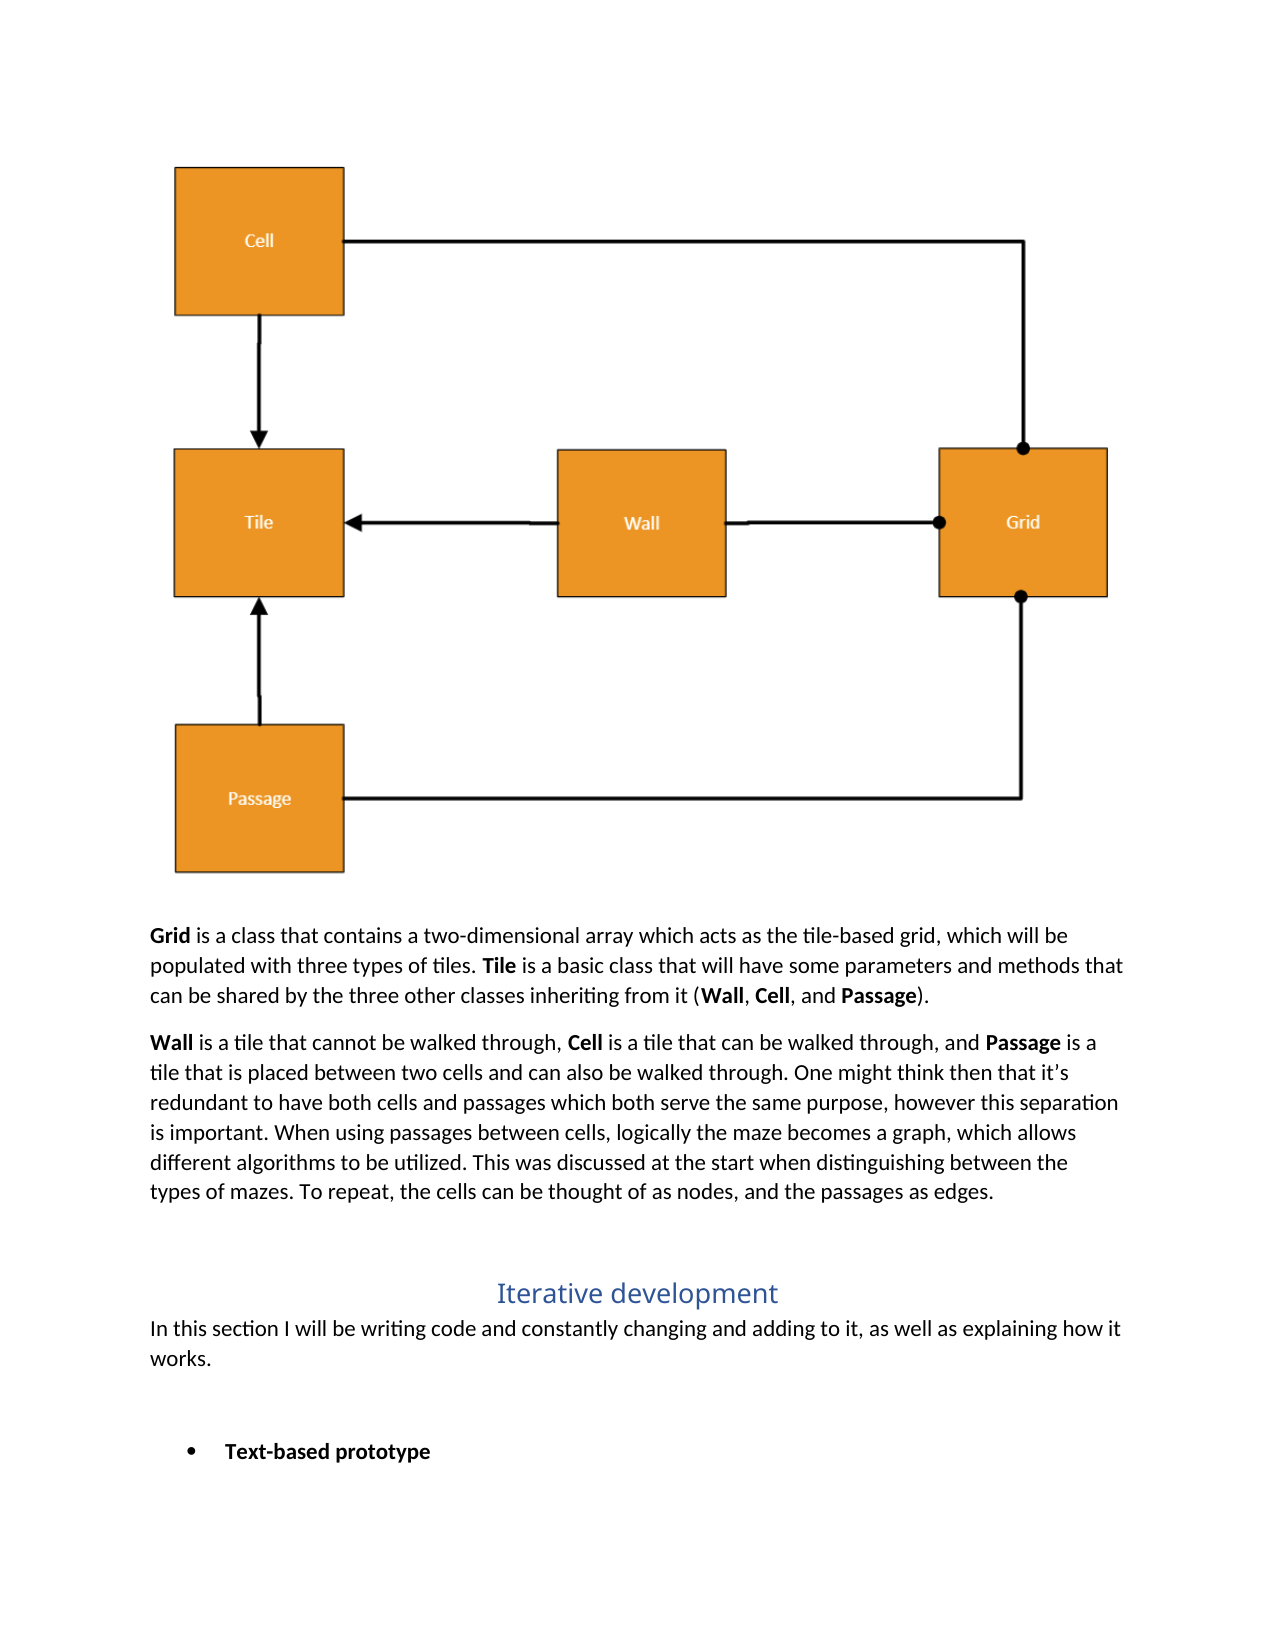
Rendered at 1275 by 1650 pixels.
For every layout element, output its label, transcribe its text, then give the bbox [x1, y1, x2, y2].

subtitle Iterative development [150, 1275, 1125, 1312]
text Grid is a class that contains a two-dimensional array which acts as the tile-based grid, which will be populated with three types of tiles. Tile is a basic class that will have some parameters and methods that can be shared by the three other classes inheriting from it (Wall, Cell, and Passage). [150, 922, 1125, 1009]
picture [150, 150, 1130, 904]
list Text-based prototype [187, 1437, 1125, 1465]
text Wall is a tile that cannot be walked through, Cell is a tile that can be walked through, and Passage is a tile that is placed between two cells and can also be walked through. One might think then that it’s redundant to have both cells and passages which both serve the same purpose, however this separation is important. When using passages between cells, logically the maze becomes a graph, which allows different algorithms to be utilized. This was discussed at the start when distinguishing between the types of mazes. To repeat, the cells can be thought of as nodes, and the passages as edges. [150, 1028, 1125, 1206]
text In this section I will be writing code and constantly changing and adding to it, as well as explaining how it works. [150, 1314, 1125, 1372]
